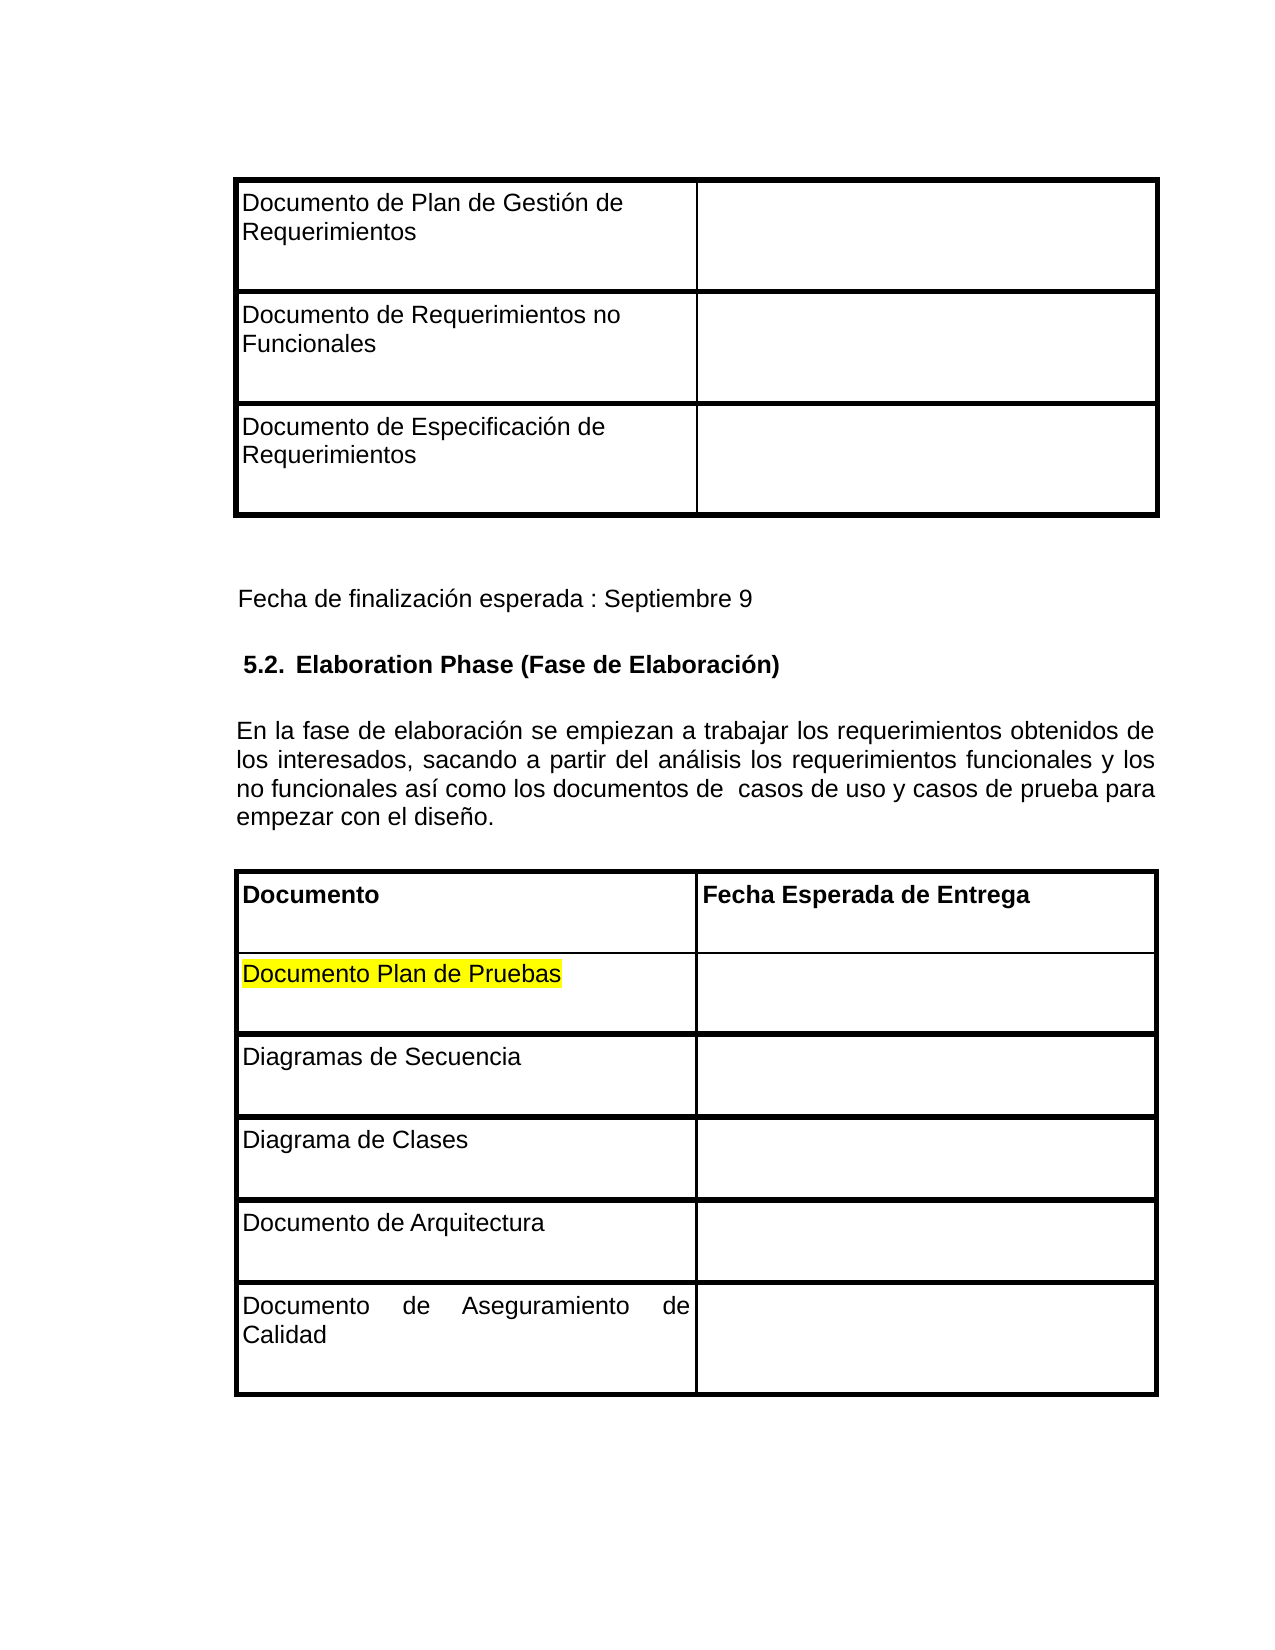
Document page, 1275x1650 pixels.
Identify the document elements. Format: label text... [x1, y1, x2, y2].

table_cell Documento Plan de Pruebas [239, 954, 695, 1031]
table_header Fecha Esperada de Entrega [698, 874, 1154, 952]
table_cell Diagrama de Clases [239, 1120, 695, 1197]
table_cell Documento de Plan de Gestión de Requerimientos [239, 183, 696, 289]
table_cell Documento de Arquitectura [239, 1203, 695, 1280]
list Elaboration Phase (Fase de Elaboración) [236, 650, 1157, 679]
table_cell [698, 1120, 1154, 1197]
table_cell [698, 1037, 1154, 1114]
table_cell [698, 1285, 1154, 1392]
table_cell Diagramas de Secuencia [239, 1037, 695, 1114]
table_cell Documento de Especificación de Requerimientos [239, 406, 696, 512]
table_cell Documento de Aseguramiento de Calidad [239, 1285, 695, 1392]
table_cell [698, 406, 1155, 512]
table_cell [698, 1203, 1154, 1280]
table_header Documento [239, 874, 695, 952]
list En la fase de elaboración se empiezan a trabajar los requerimientos obtenidos de los interesados, sacando a partir del análisis los requerimientos funcionales y los no funcionales así como los documentos de casos de uso y casos de prueba para empezar con el diseño. [236, 716, 1157, 831]
table_cell Documento de Requerimientos no Funcionales [239, 294, 696, 401]
list Fecha de finalización esperada : Septiembre 9 [236, 584, 1157, 612]
table_cell [698, 183, 1155, 289]
table_cell [698, 294, 1155, 401]
table_cell [698, 954, 1154, 1031]
